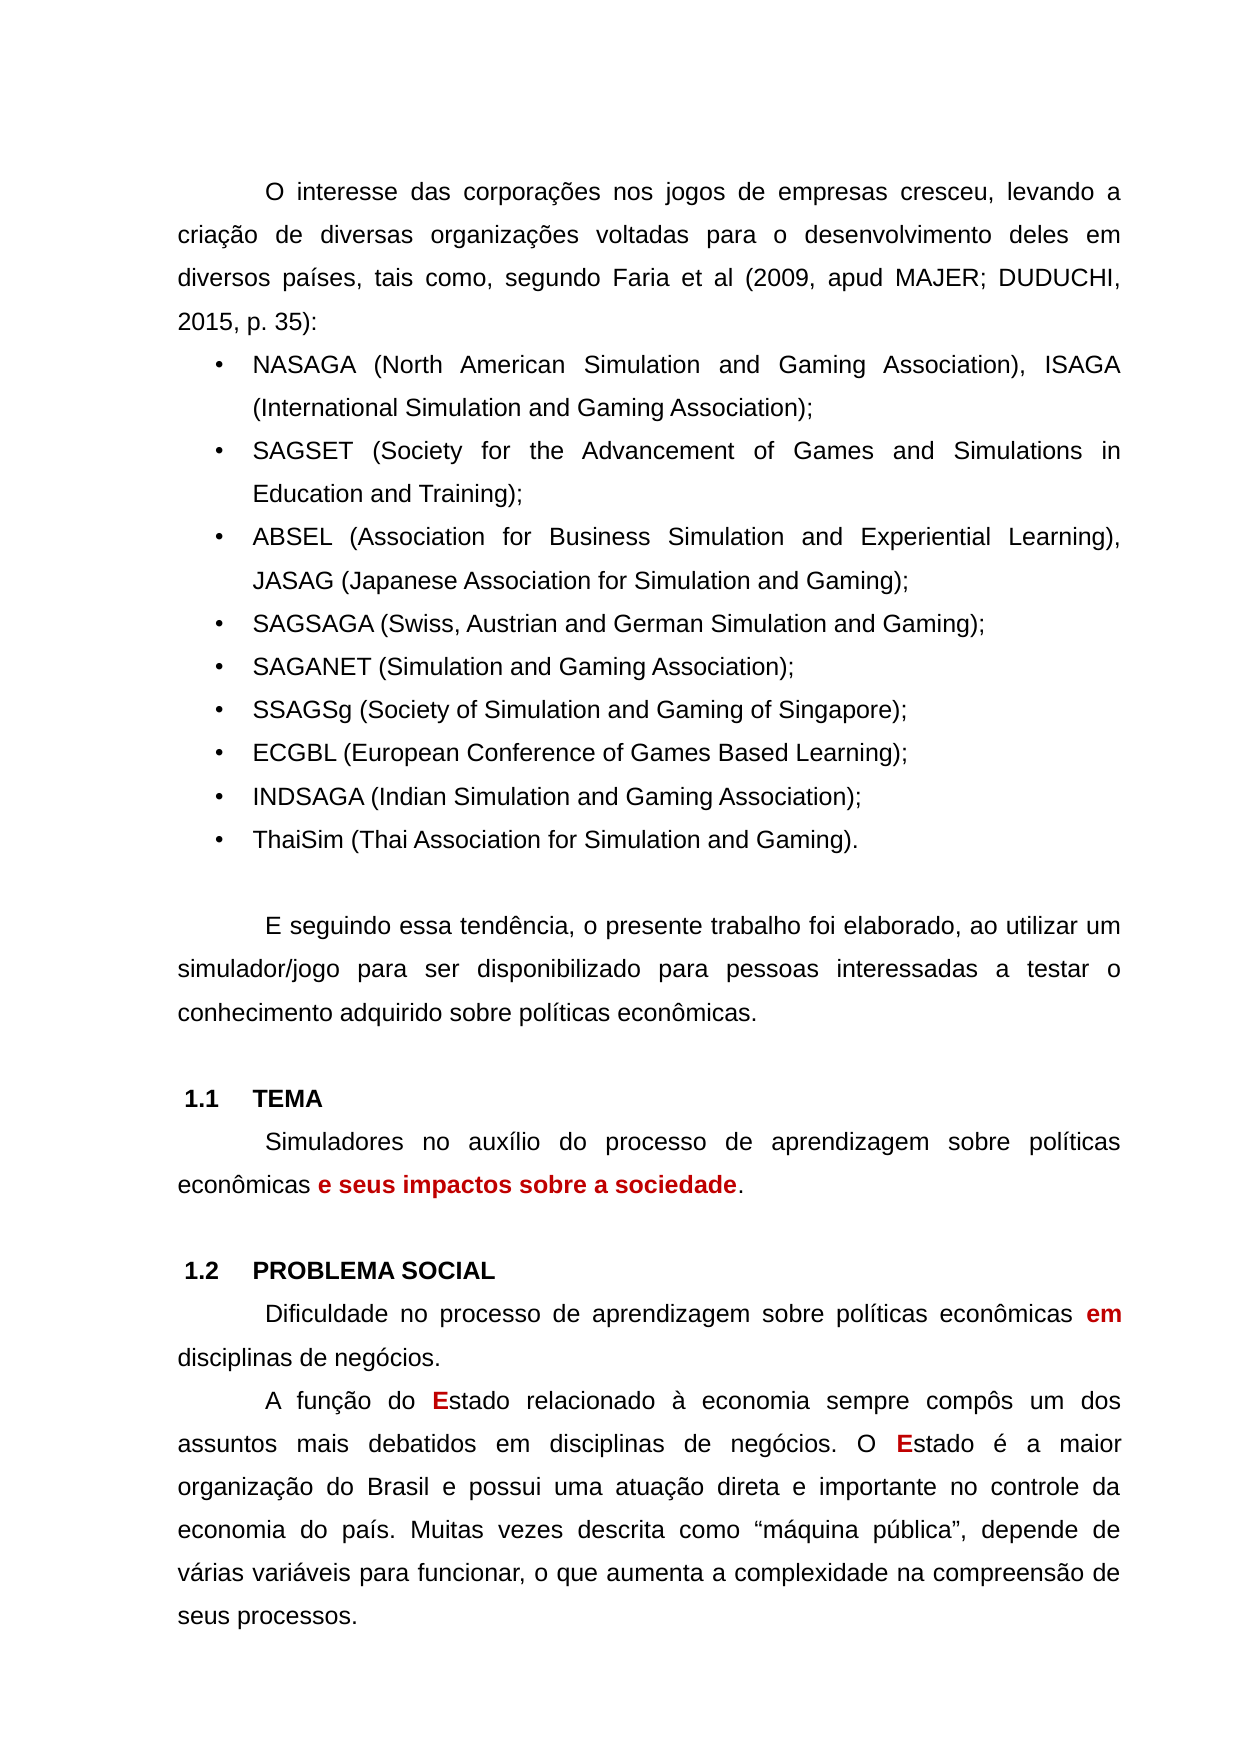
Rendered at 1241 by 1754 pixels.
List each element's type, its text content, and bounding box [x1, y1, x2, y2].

list ECGBL (European Conference of Games Based Learning); [215, 738, 1122, 767]
subtitle Tema [177, 1084, 1122, 1112]
subtitle Problema social [177, 1256, 1122, 1285]
list SAGANET (Simulation and Gaming Association); [215, 652, 1122, 681]
list NASAGA (North American Simulation and Gaming Association), ISAGA (International Simulation and Gaming Association); [215, 350, 1122, 422]
list ABSEL (Association for Business Simulation and Experiential Learning), JASAG (Japanese Association for Simulation and Gaming); [215, 522, 1122, 594]
list SAGSAGA (Swiss, Austrian and German Simulation and Gaming); [215, 609, 1122, 638]
text A função do Estado relacionado à economia sempre compôs um dos assuntos mais debatidos em disciplinas de negócios. O Estado é a maior organização do Brasil e possui uma atuação direta e importante no controle da economia do país. Muitas vezes descrita como “máquina pública”, depende de várias variáveis para funcionar, o que aumenta a complexidade na compreensão de seus processos. [177, 1386, 1122, 1630]
list INDSAGA (Indian Simulation and Gaming Association); [215, 782, 1122, 811]
text Simuladores no auxílio do processo de aprendizagem sobre políticas econômicas e seus impactos sobre a sociedade. [177, 1127, 1122, 1199]
text E seguindo essa tendência, o presente trabalho foi elaborado, ao utilizar um simulador/jogo para ser disponibilizado para pessoas interessadas a testar o conhecimento adquirido sobre políticas econômicas. [177, 911, 1122, 1026]
list SAGSET (Society for the Advancement of Games and Simulations in Education and Training); [215, 436, 1122, 508]
list SSAGSg (Society of Simulation and Gaming of Singapore); [215, 695, 1122, 724]
text O interesse das corporações nos jogos de empresas cresceu, levando a criação de diversas organizações voltadas para o desenvolvimento deles em diversos países, tais como, segundo Faria et al (2009, apud MAJER; DUDUCHI, 2015, p. 35): [177, 177, 1122, 335]
text Dificuldade no processo de aprendizagem sobre políticas econômicas em disciplinas de negócios. [177, 1299, 1122, 1371]
list ThaiSim (Thai Association for Simulation and Gaming). [215, 825, 1122, 854]
